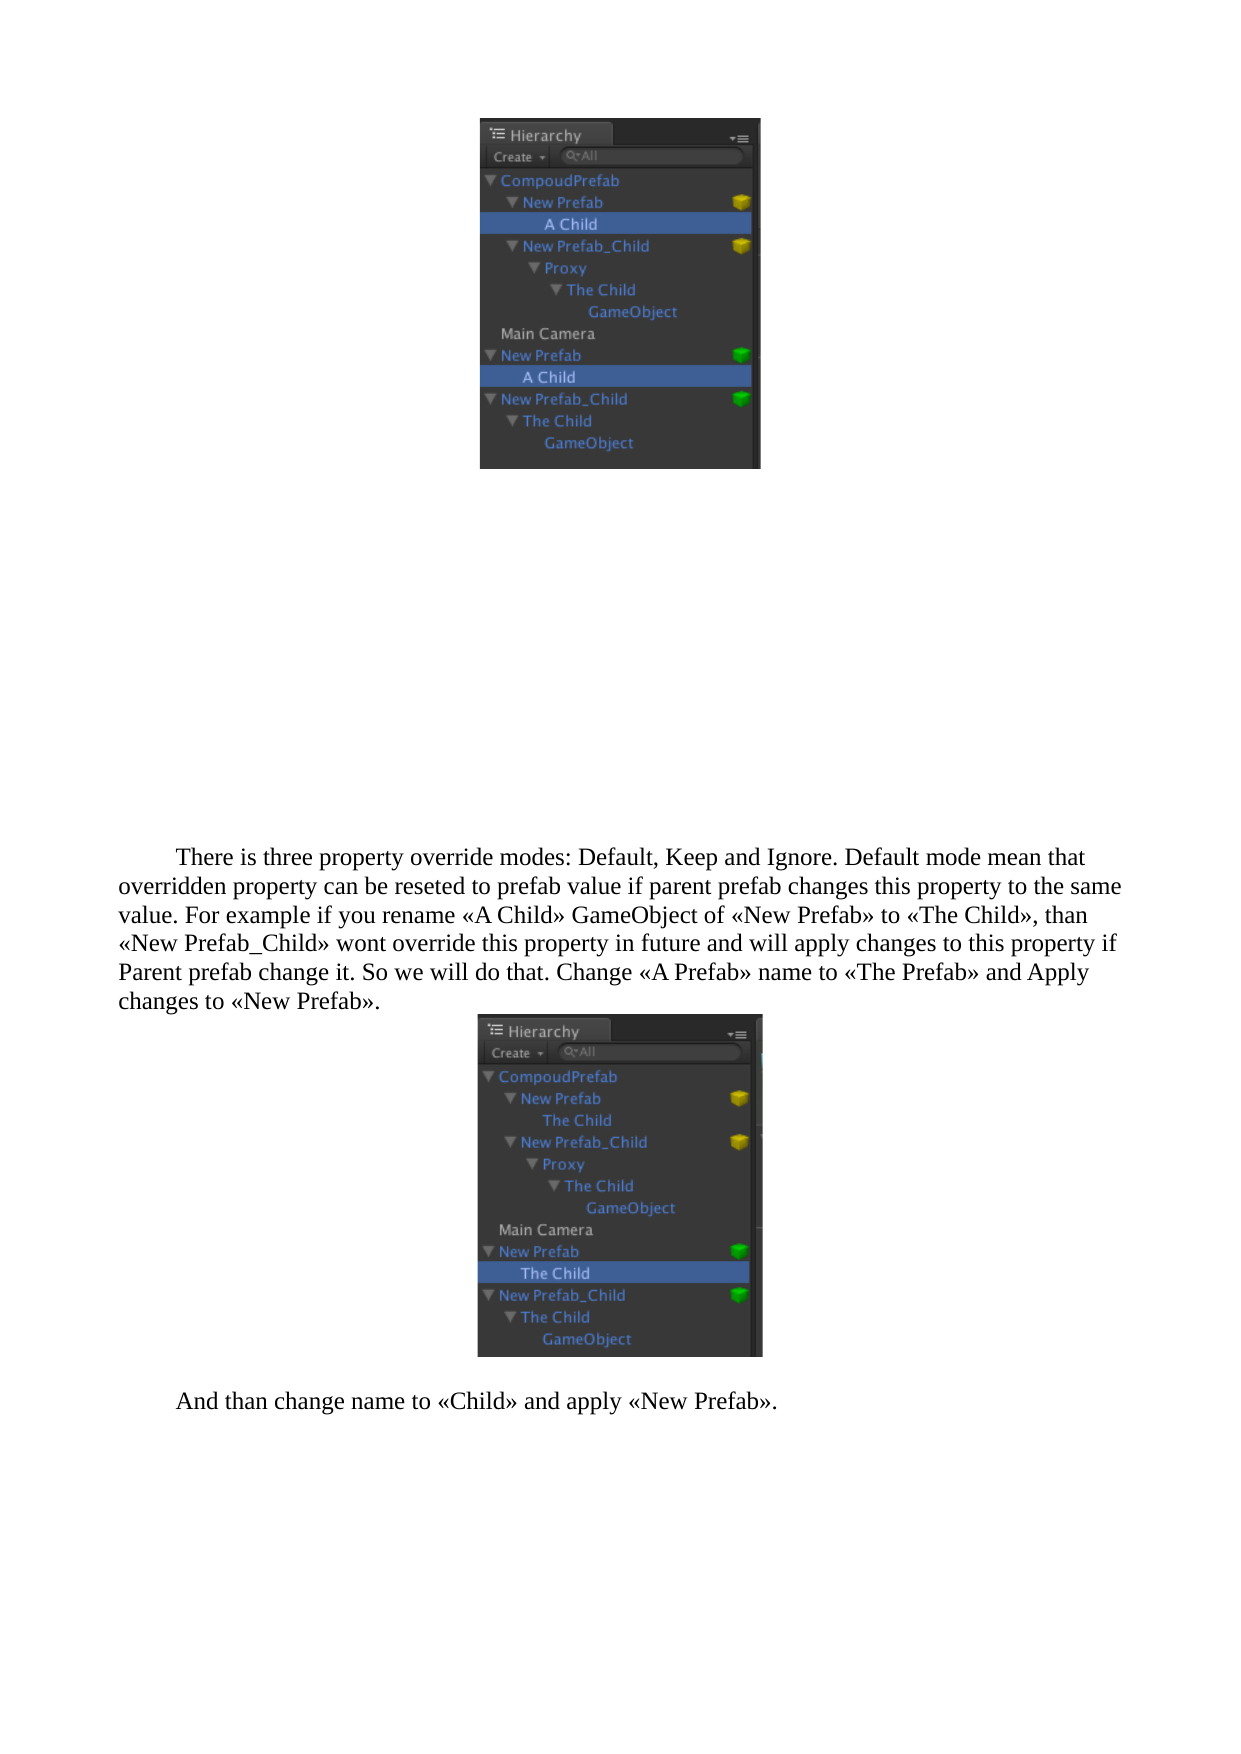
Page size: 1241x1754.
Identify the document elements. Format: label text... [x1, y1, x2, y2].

picture [479, 118, 761, 469]
text And than change name to «Child» and apply «New Prefab». [118, 1386, 1122, 1414]
text There is three property override modes: Default, Keep and Ignore. Default mode mean that overridden property can be reseted to prefab value if parent prefab changes this property to the same value. For example if you rename «A Child» GameObject of «New Prefab» to «The Child», than «New Prefab_Child» wont override this property in future and will apply changes to this property if Parent prefab change it. So we will do that. Change «A Prefab» name to «The Prefab» and Apply changes to «New Prefab». [118, 842, 1122, 1015]
picture [477, 1014, 763, 1357]
